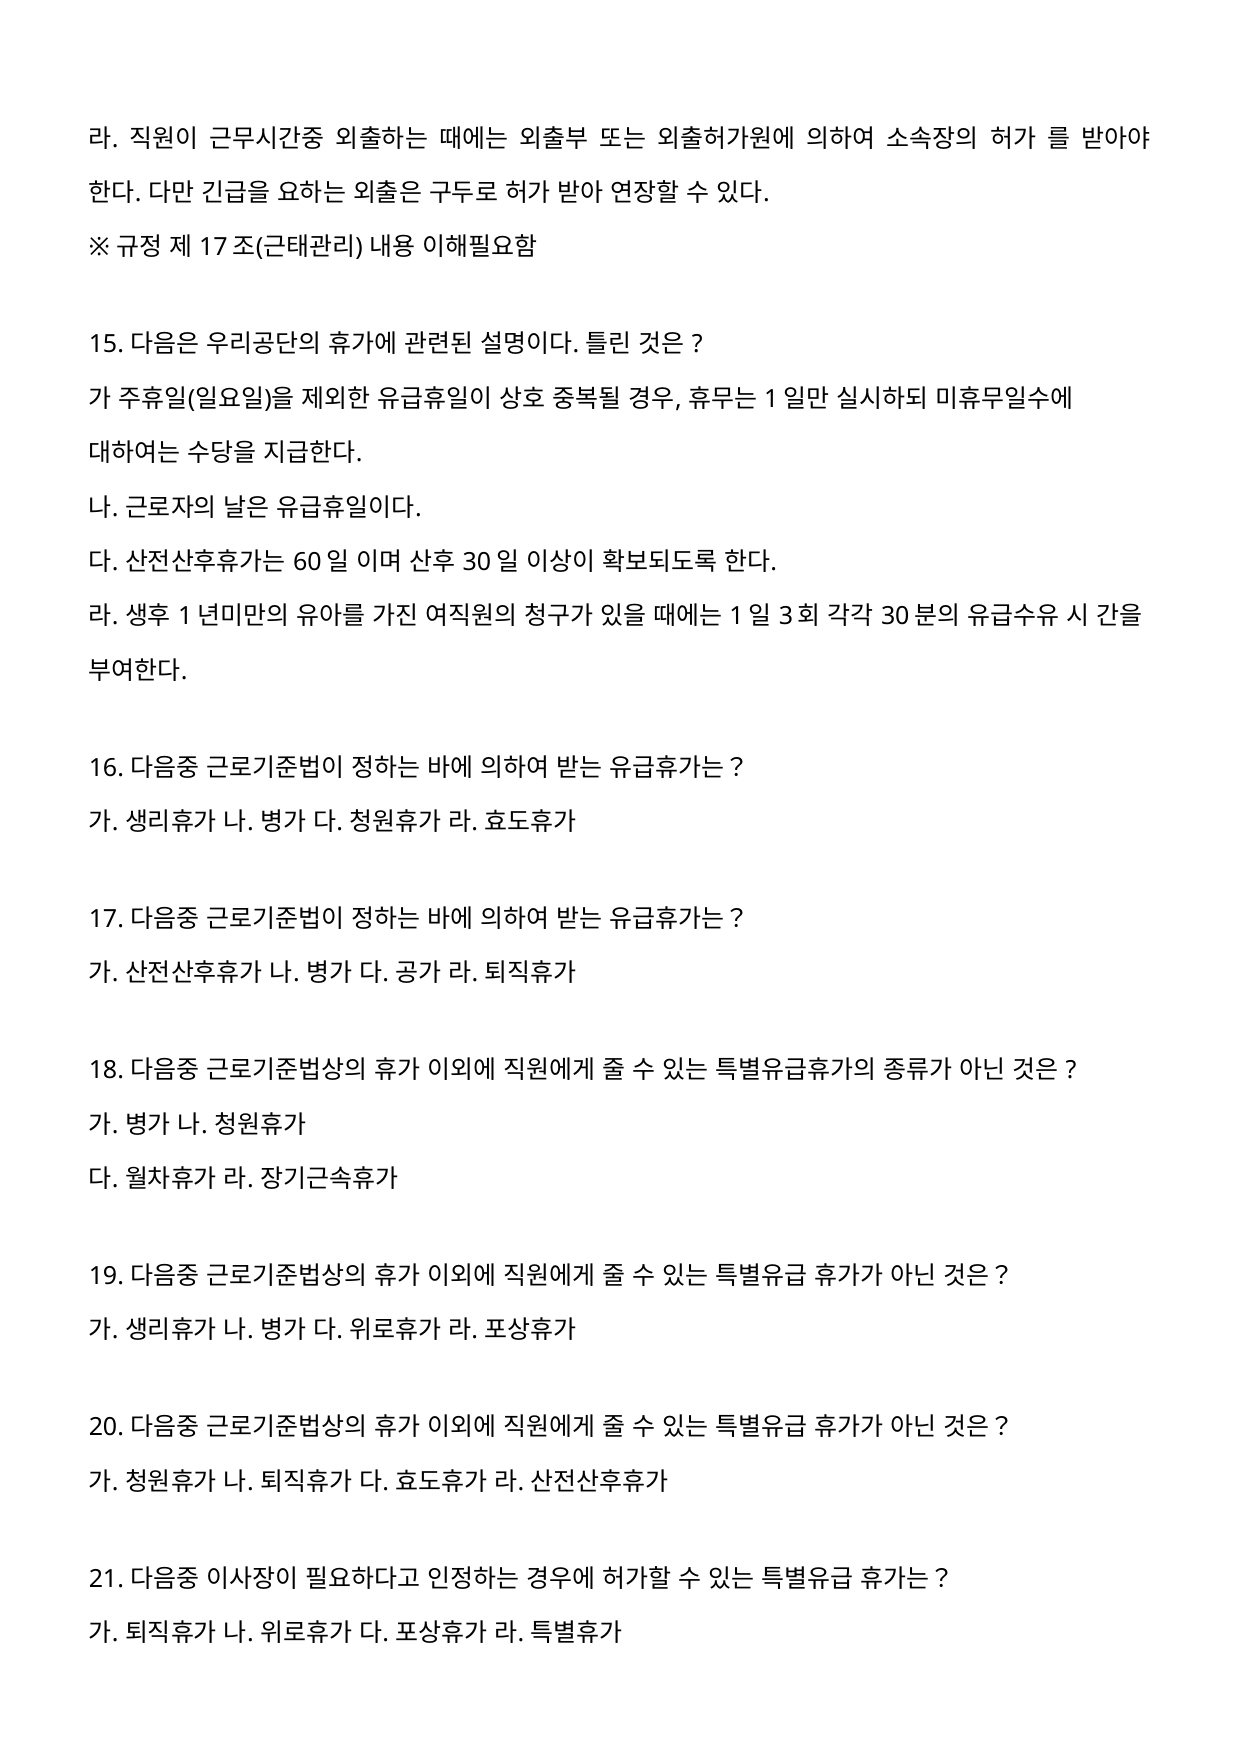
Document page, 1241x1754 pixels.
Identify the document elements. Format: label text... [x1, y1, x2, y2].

text 가. 퇴직휴가 나. 위로휴가 다. 포상휴가 라. 특별휴가 [88, 1613, 1152, 1649]
text 18. 다음중 근로기준법상의 휴가 이외에 직원에게 줄 수 있는 특별유급휴가의 종류가 아닌 것은 ? [88, 1050, 1152, 1086]
text 19. 다음중 근로기준법상의 휴가 이외에 직원에게 줄 수 있는 특별유급 휴가가 아닌 것은？ [88, 1256, 1152, 1292]
text 나. 근로자의 날은 유급휴일이다. [88, 487, 1152, 523]
text 가. 생리휴가 나. 병가 다. 청원휴가 라. 효도휴가 [88, 801, 1152, 838]
text 21. 다음중 이사장이 필요하다고 인정하는 경우에 허가할 수 있는 특별유급 휴가는？ [88, 1558, 1152, 1594]
text 가. 병가 나. 청원휴가 [88, 1104, 1152, 1140]
text 다. 월차휴가 라. 장기근속휴가 [88, 1158, 1152, 1195]
text 다. 산전산후휴가는 60일 이며 산후 30일 이상이 확보되도록 한다. [88, 541, 1152, 578]
text 15. 다음은 우리공단의 휴가에 관련된 설명이다. 틀린 것은 ? [88, 324, 1152, 360]
text 가. 산전산후휴가 나. 병가 다. 공가 라. 퇴직휴가 [88, 953, 1152, 989]
text 16. 다음중 근로기준법이 정하는 바에 의하여 받는 유급휴가는？ [88, 747, 1152, 783]
text ※ 규정 제 17조(근태관리) 내용 이해필요함 [88, 227, 1152, 263]
text 가. 청원휴가 나. 퇴직휴가 다. 효도휴가 라. 산전산후휴가 [88, 1461, 1152, 1497]
text 라. 직원이 근무시간중 외출하는 때에는 외출부 또는 외출허가원에 의하여 소속장의 허가 를 받아야 한다. 다만 긴급을 요하는 외출은 구두로 허가 받아 연장할 수 있다. [88, 118, 1152, 209]
text 라. 생후 1년미만의 유아를 가진 여직원의 청구가 있을 때에는 1일 3회 각각 30분의 유급수유 시 간을 부여한다. [88, 596, 1152, 686]
text 20. 다음중 근로기준법상의 휴가 이외에 직원에게 줄 수 있는 특별유급 휴가가 아닌 것은？ [88, 1407, 1152, 1443]
text 가 주휴일(일요일)을 제외한 유급휴일이 상호 중복될 경우, 휴무는 1일만 실시하되 미휴무일수에 대하여는 수당을 지급한다. [88, 378, 1152, 469]
text 가. 생리휴가 나. 병가 다. 위로휴가 라. 포상휴가 [88, 1310, 1152, 1346]
text 17. 다음중 근로기준법이 정하는 바에 의하여 받는 유급휴가는？ [88, 898, 1152, 935]
